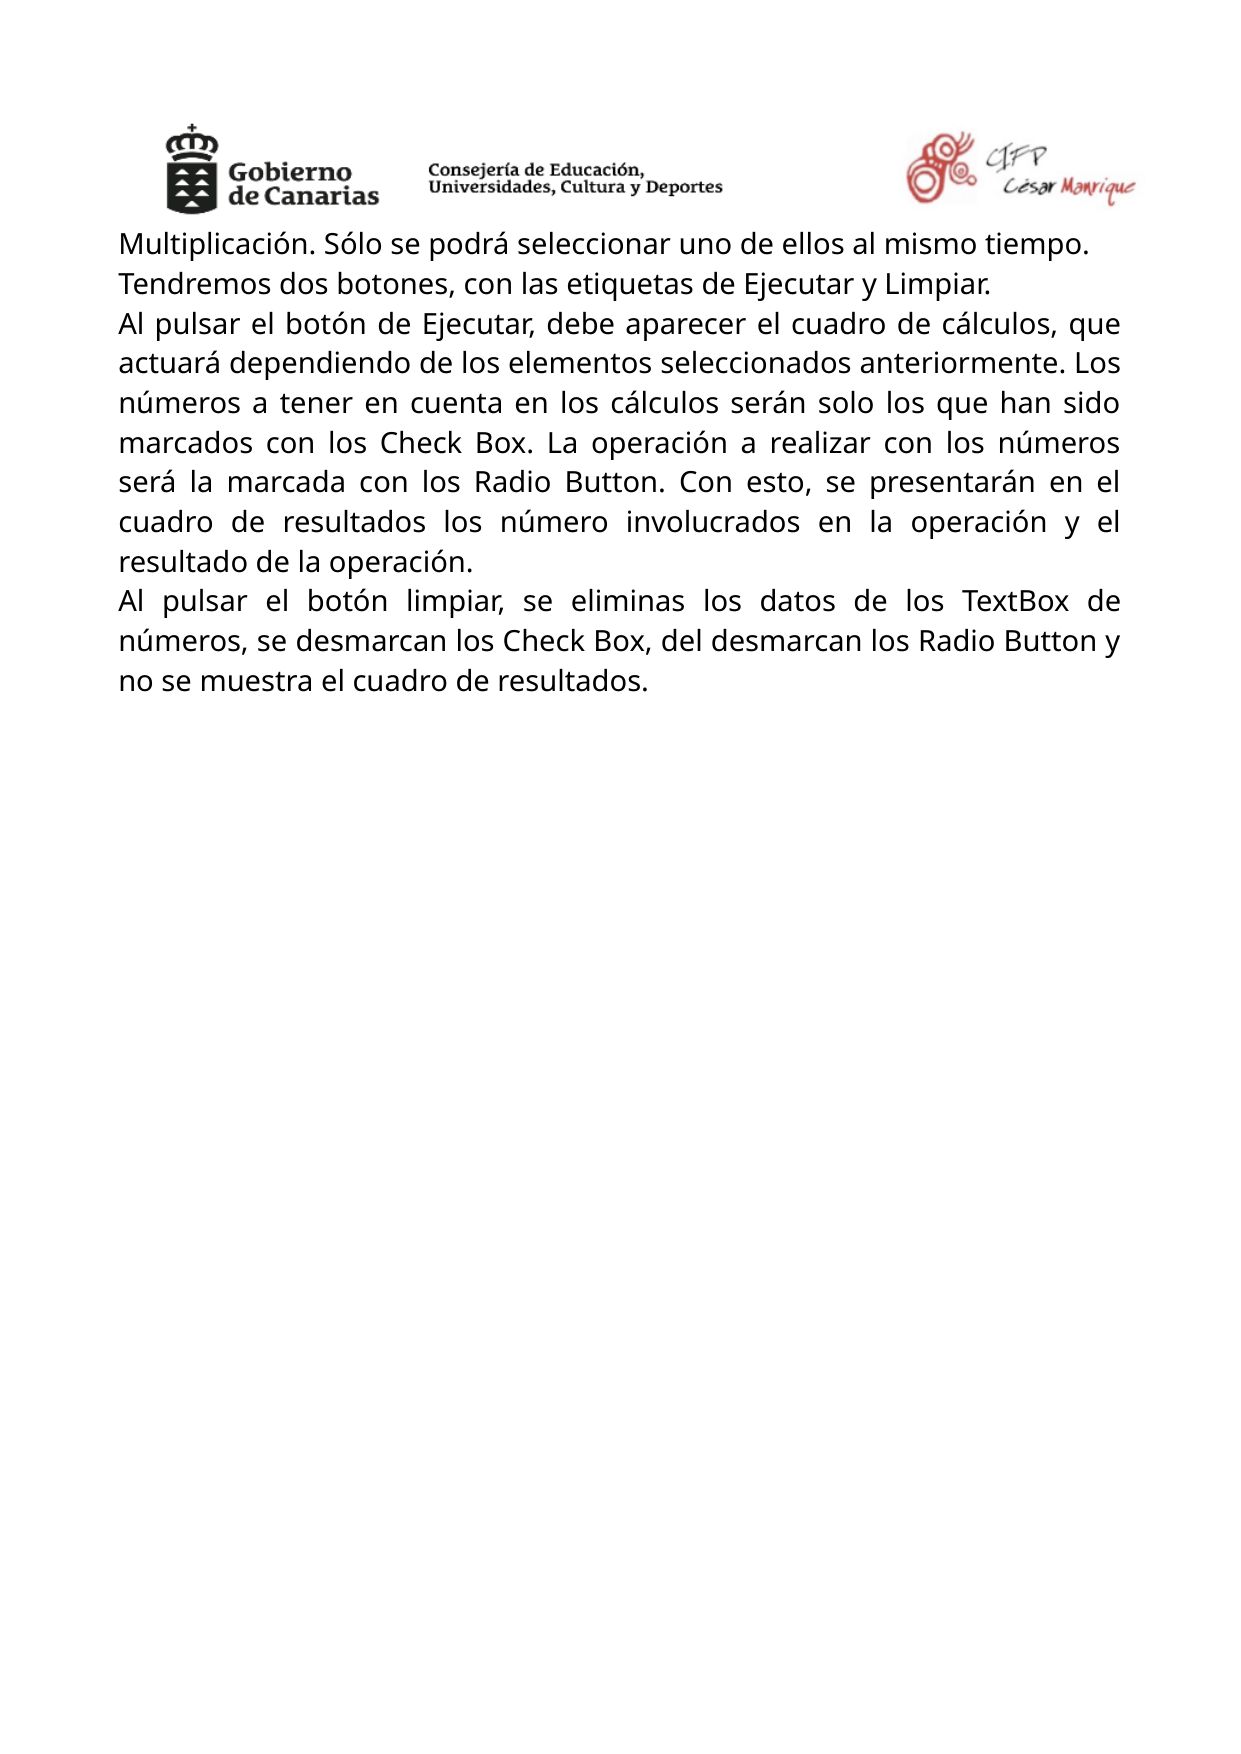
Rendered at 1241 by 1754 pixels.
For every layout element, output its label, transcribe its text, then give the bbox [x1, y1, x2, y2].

text Multiplicación. Sólo se podrá seleccionar uno de ellos al mismo tiempo. [118, 170, 1122, 263]
text Al pulsar el botón limpiar, se eliminas los datos de los TextBox de números, se desmarcan los Check Box, del desmarcan los Radio Button y no se muestra el cuadro de resultados. [118, 581, 1122, 700]
text Al pulsar el botón de Ejecutar, debe aparecer el cuadro de cálculos, que actuará dependiendo de los elementos seleccionados anteriormente. Los números a tener en cuenta en los cálculos serán solo los que han sido marcados con los Check Box. La operación a realizar con los números será la marcada con los Radio Button. Con esto, se presentarán en el cuadro de resultados los número involucrados en la operación y el resultado de la operación. [118, 303, 1122, 581]
text Tendremos dos botones, con las etiquetas de Ejecutar y Limpiar. [118, 263, 1122, 303]
picture [143, 119, 1148, 224]
